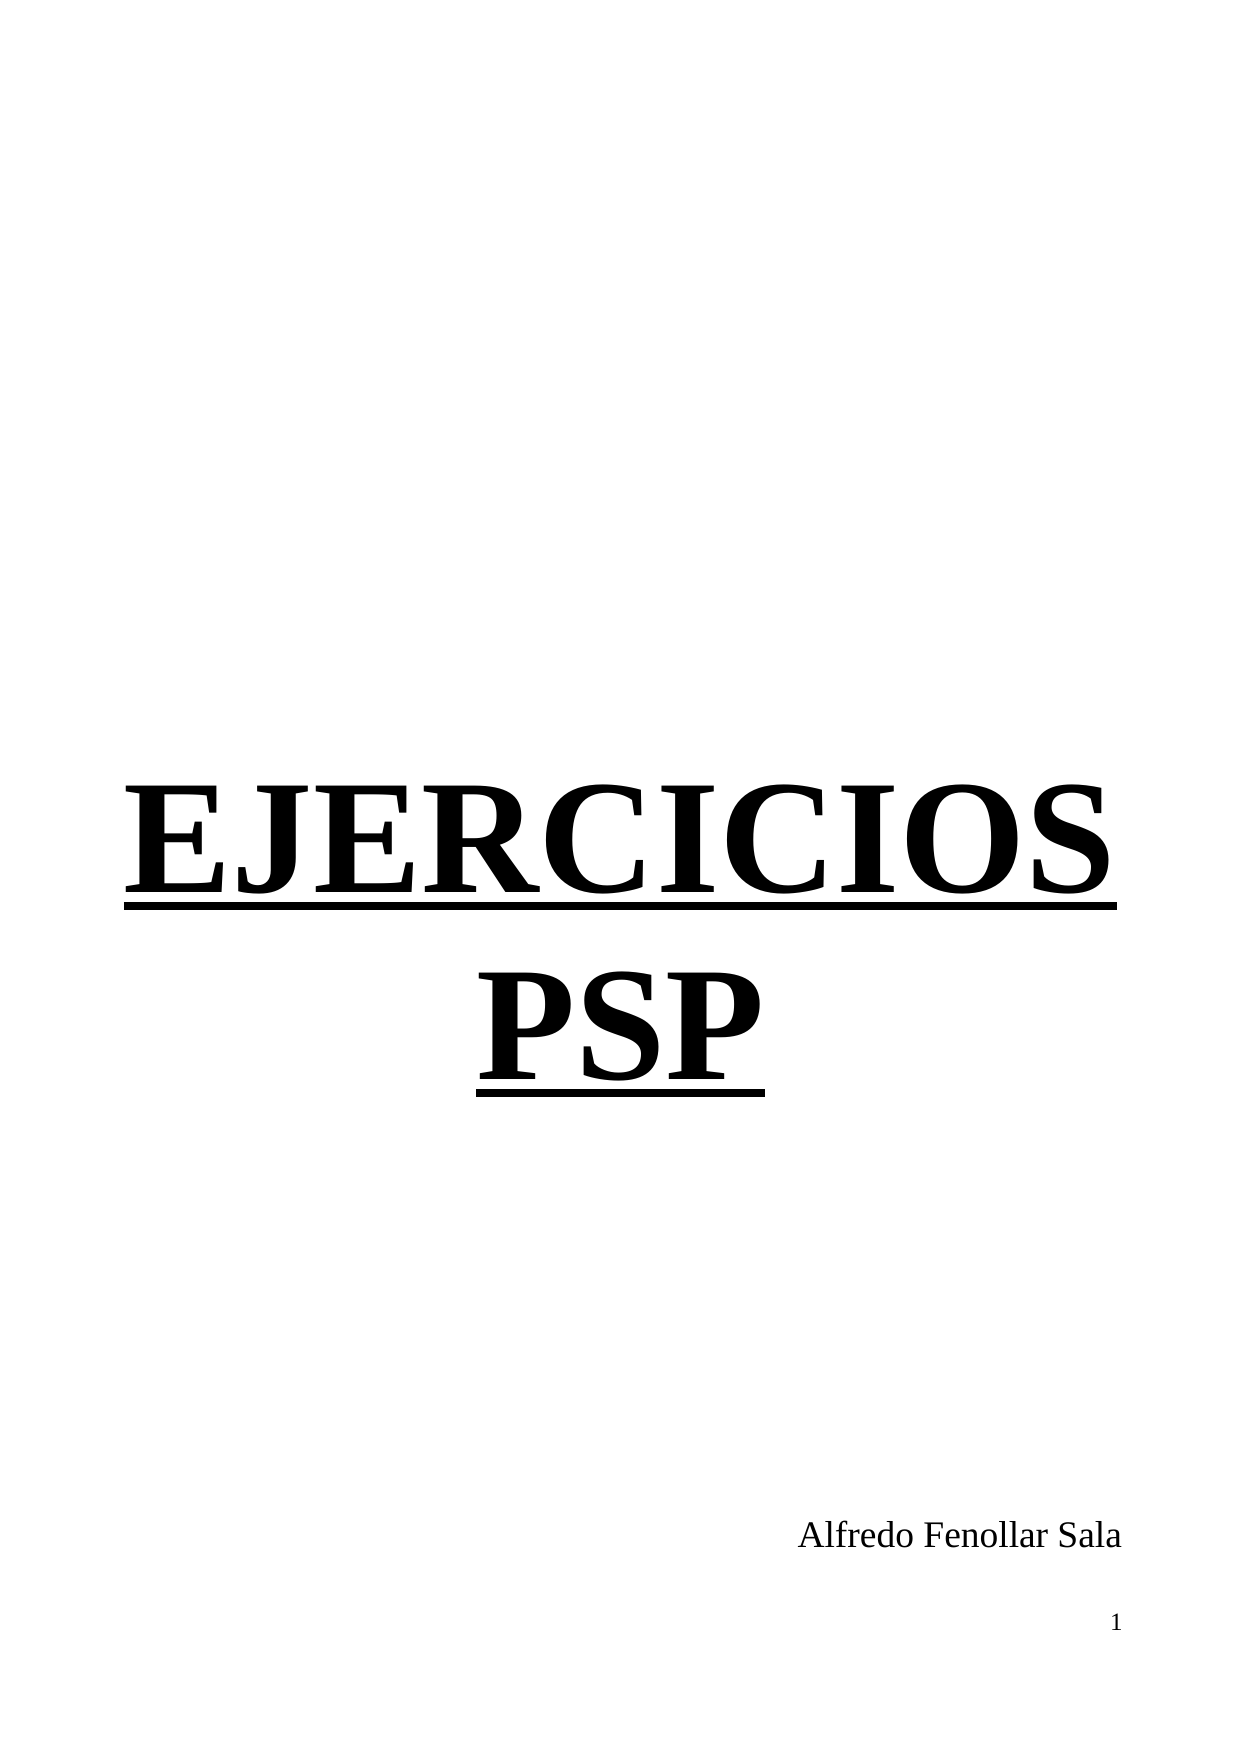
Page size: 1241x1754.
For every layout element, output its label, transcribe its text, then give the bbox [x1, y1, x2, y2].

text PSP [118, 928, 1122, 1115]
text EJERCICIOS [118, 741, 1122, 928]
text Alfredo Fenollar Sala [118, 1512, 1122, 1556]
